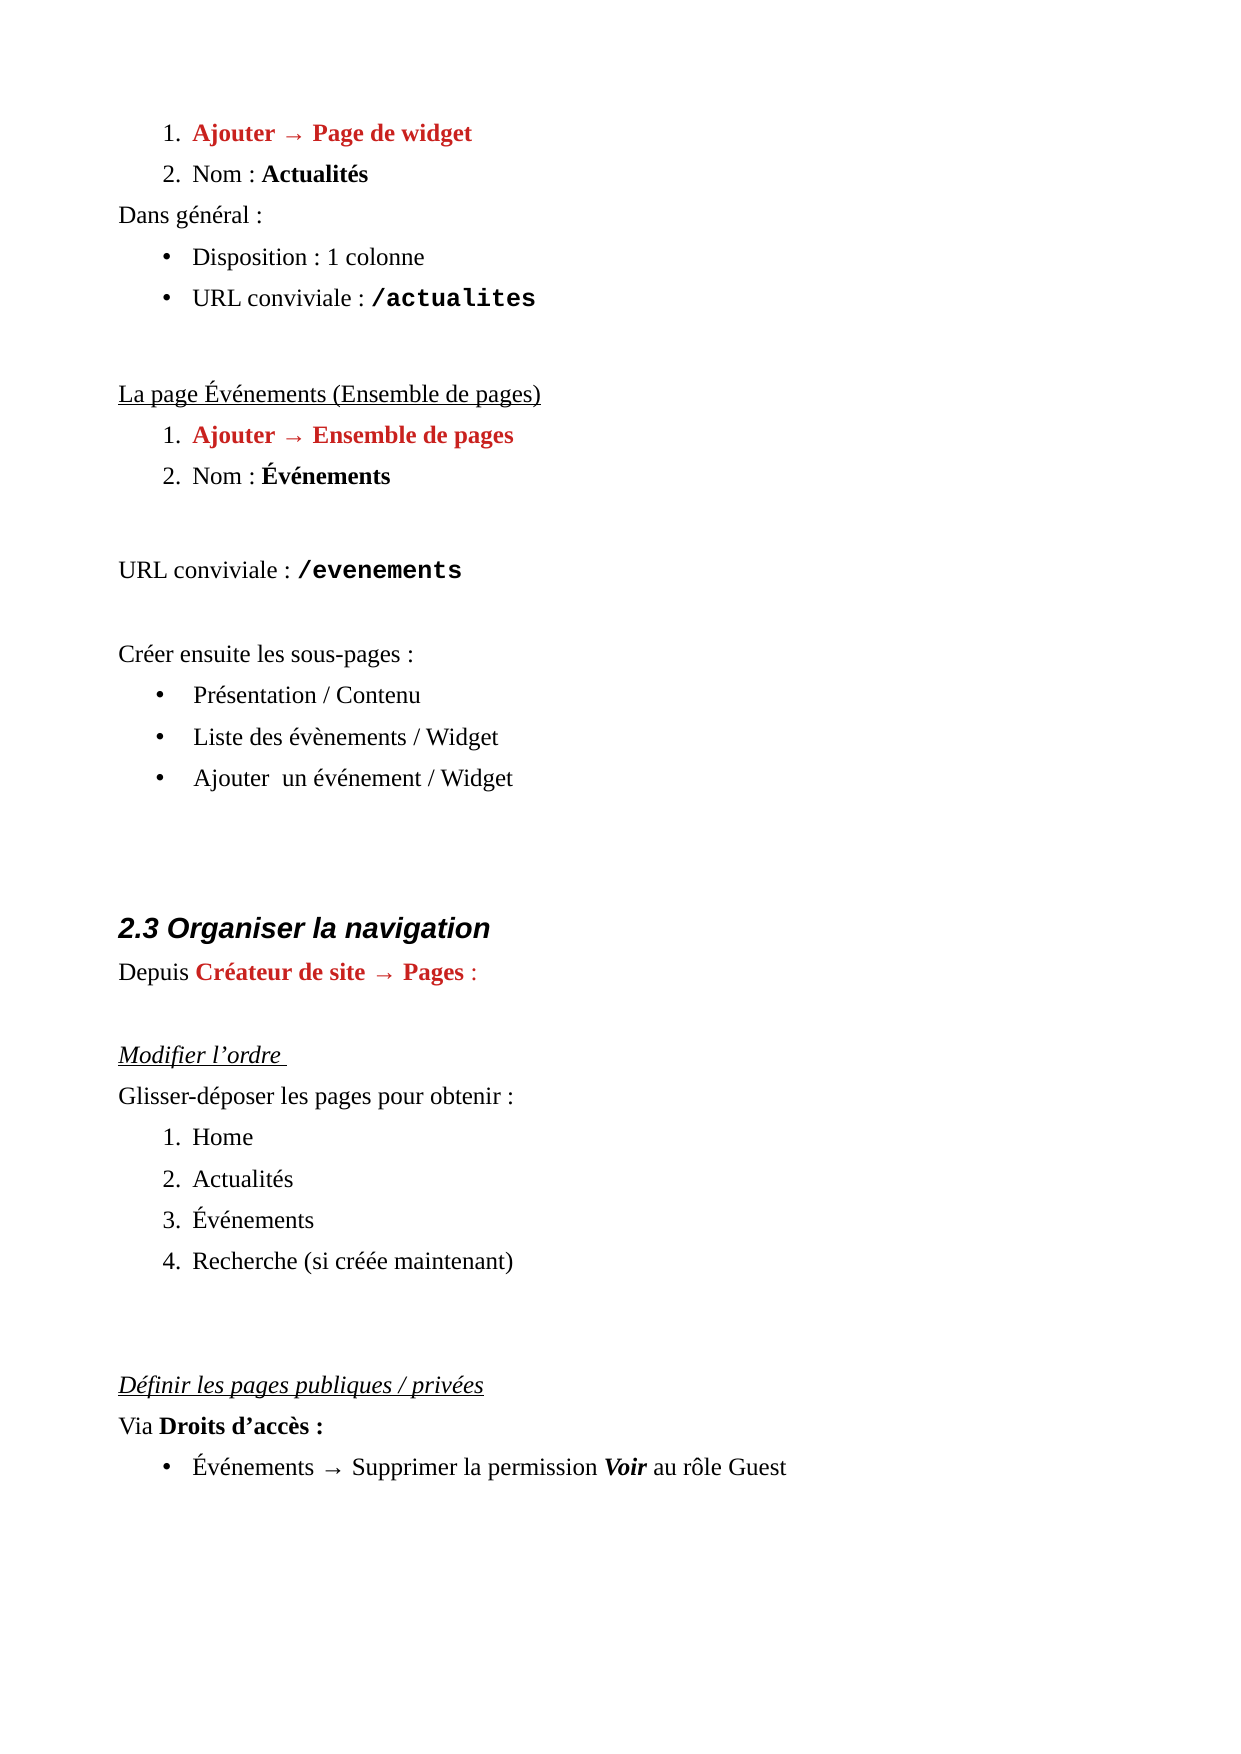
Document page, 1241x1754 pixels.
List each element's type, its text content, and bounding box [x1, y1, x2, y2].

list Événements [162, 1205, 1122, 1234]
text Dans général : [118, 201, 1122, 229]
list Actualités [162, 1164, 1122, 1192]
list Nom : Actualités [162, 159, 1122, 188]
list Liste des évènements / Widget [156, 722, 1122, 751]
list Recherche (si créée maintenant) [162, 1246, 1122, 1275]
list Disposition : 1 colonne [162, 242, 1122, 271]
text Modifier l’ordre [118, 1040, 1122, 1069]
text URL conviviale : /evenements [118, 555, 1122, 586]
subtitle 2.3 Organiser la navigation [118, 911, 1122, 945]
list Présentation / Contenu [156, 681, 1122, 709]
text Définir les pages publiques / privées [118, 1370, 1122, 1399]
list Ajouter → Page de widget [162, 118, 1122, 147]
text Glisser-déposer les pages pour obtenir : [118, 1081, 1122, 1110]
list Home [162, 1122, 1122, 1151]
text Créer ensuite les sous-pages : [118, 639, 1122, 668]
text Via Droits d’accès : [118, 1411, 1122, 1440]
list Nom : Événements [162, 461, 1122, 490]
list Ajouter → Ensemble de pages [162, 420, 1122, 449]
list Ajouter un événement / Widget [156, 763, 1122, 792]
text Depuis Créateur de site → Pages : [118, 957, 1122, 986]
list Événements → Supprimer la permission Voir au rôle Guest [162, 1452, 1122, 1481]
list URL conviviale : /actualites [162, 283, 1122, 314]
text La page Événements (Ensemble de pages) [118, 379, 1122, 407]
